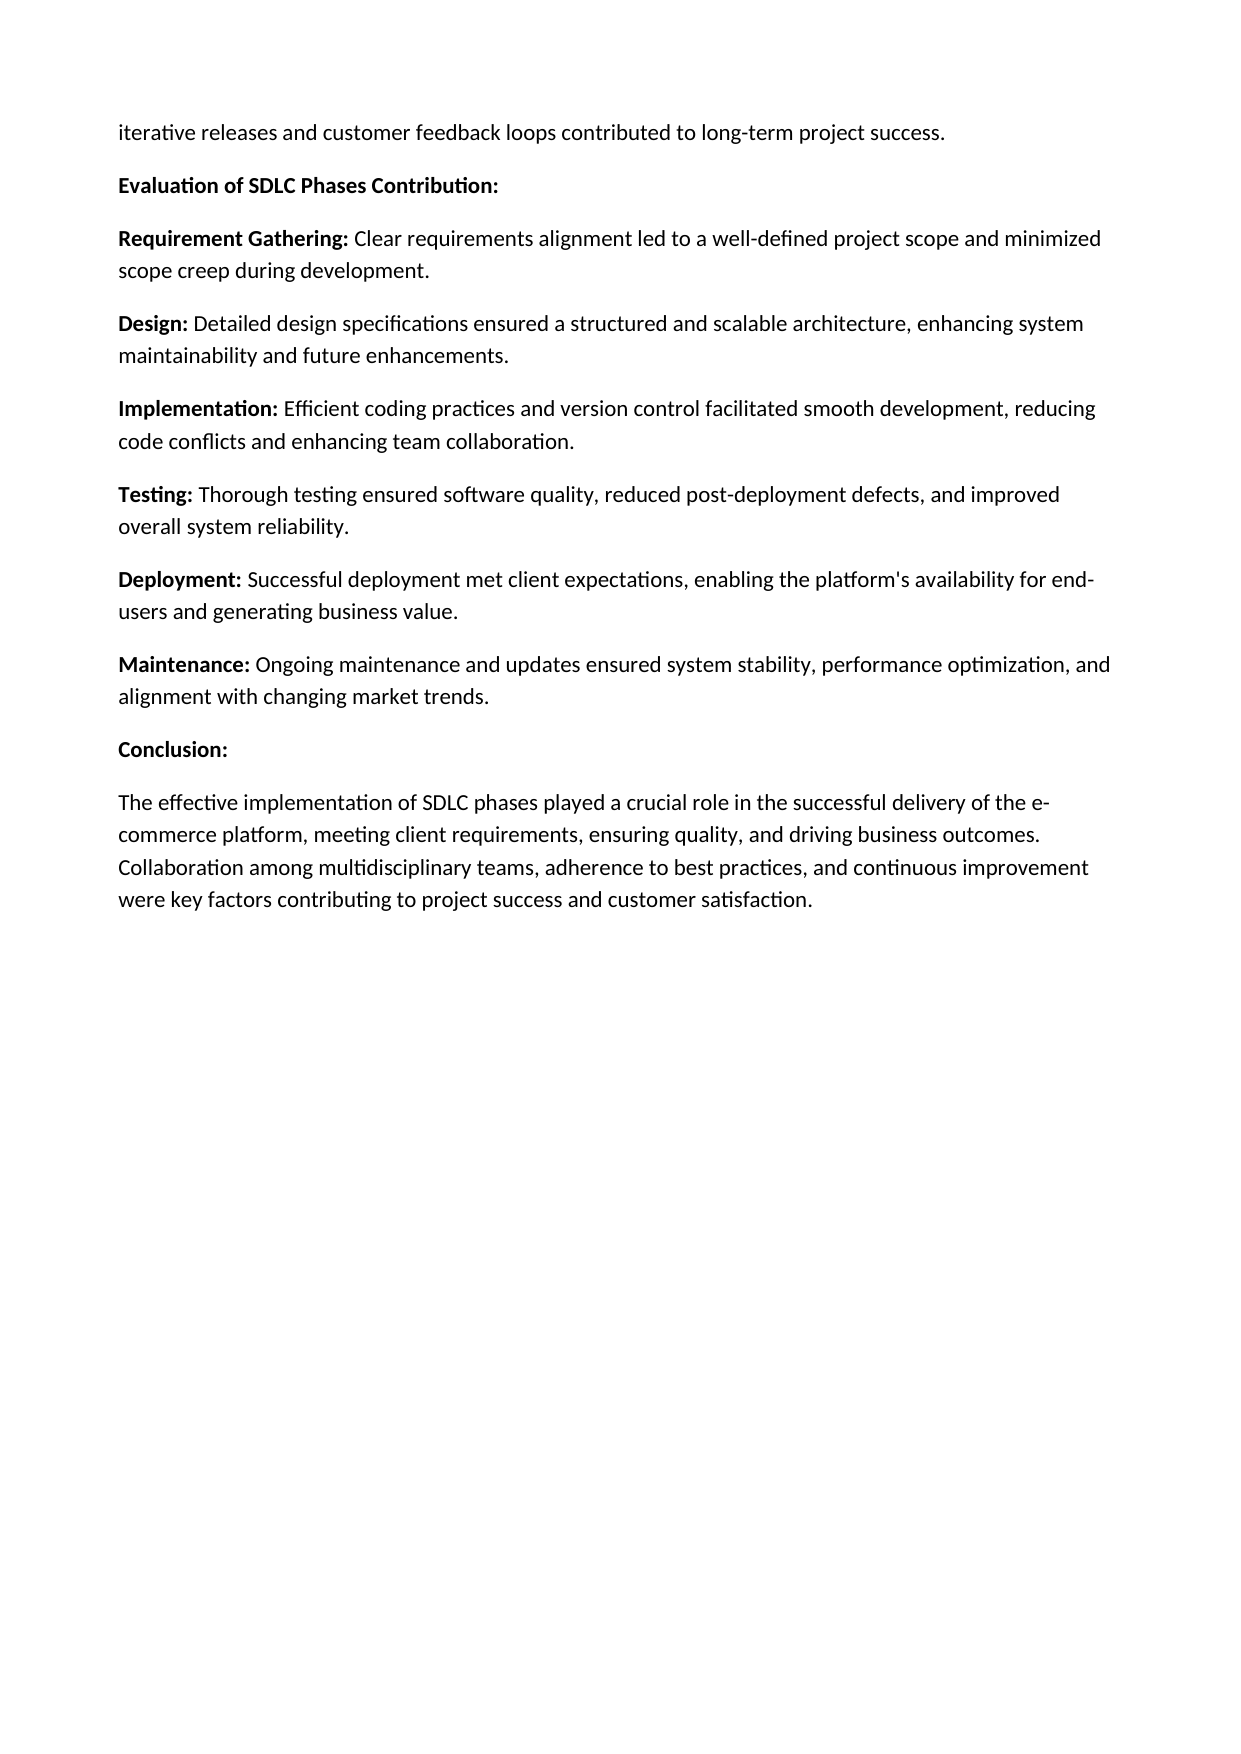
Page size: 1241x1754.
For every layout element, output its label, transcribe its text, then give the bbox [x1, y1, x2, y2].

text Evaluation of SDLC Phases Contribution: [118, 171, 1122, 199]
text Deployment: Successful deployment met client expectations, enabling the platform's availability for end-users and generating business value. [118, 565, 1122, 625]
text The effective implementation of SDLC phases played a crucial role in the successful delivery of the e-commerce platform, meeting client requirements, ensuring quality, and driving business outcomes. Collaboration among multidisciplinary teams, adherence to best practices, and continuous improvement were key factors contributing to project success and customer satisfaction. [118, 788, 1122, 913]
text Design: Detailed design specifications ensured a structured and scalable architecture, enhancing system maintainability and future enhancements. [118, 309, 1122, 369]
text Conclusion: [118, 735, 1122, 763]
text Testing: Thorough testing ensured software quality, reduced post-deployment defects, and improved overall system reliability. [118, 480, 1122, 540]
text Implementation: Efficient coding practices and version control facilitated smooth development, reducing code conflicts and enhancing team collaboration. [118, 394, 1122, 455]
text Requirement Gathering: Clear requirements alignment led to a well-defined project scope and minimized scope creep during development. [118, 224, 1122, 284]
text Maintenance: Ongoing maintenance and updates ensured system stability, performance optimization, and alignment with changing market trends. [118, 650, 1122, 710]
text iterative releases and customer feedback loops contributed to long-term project success. [118, 118, 1122, 146]
